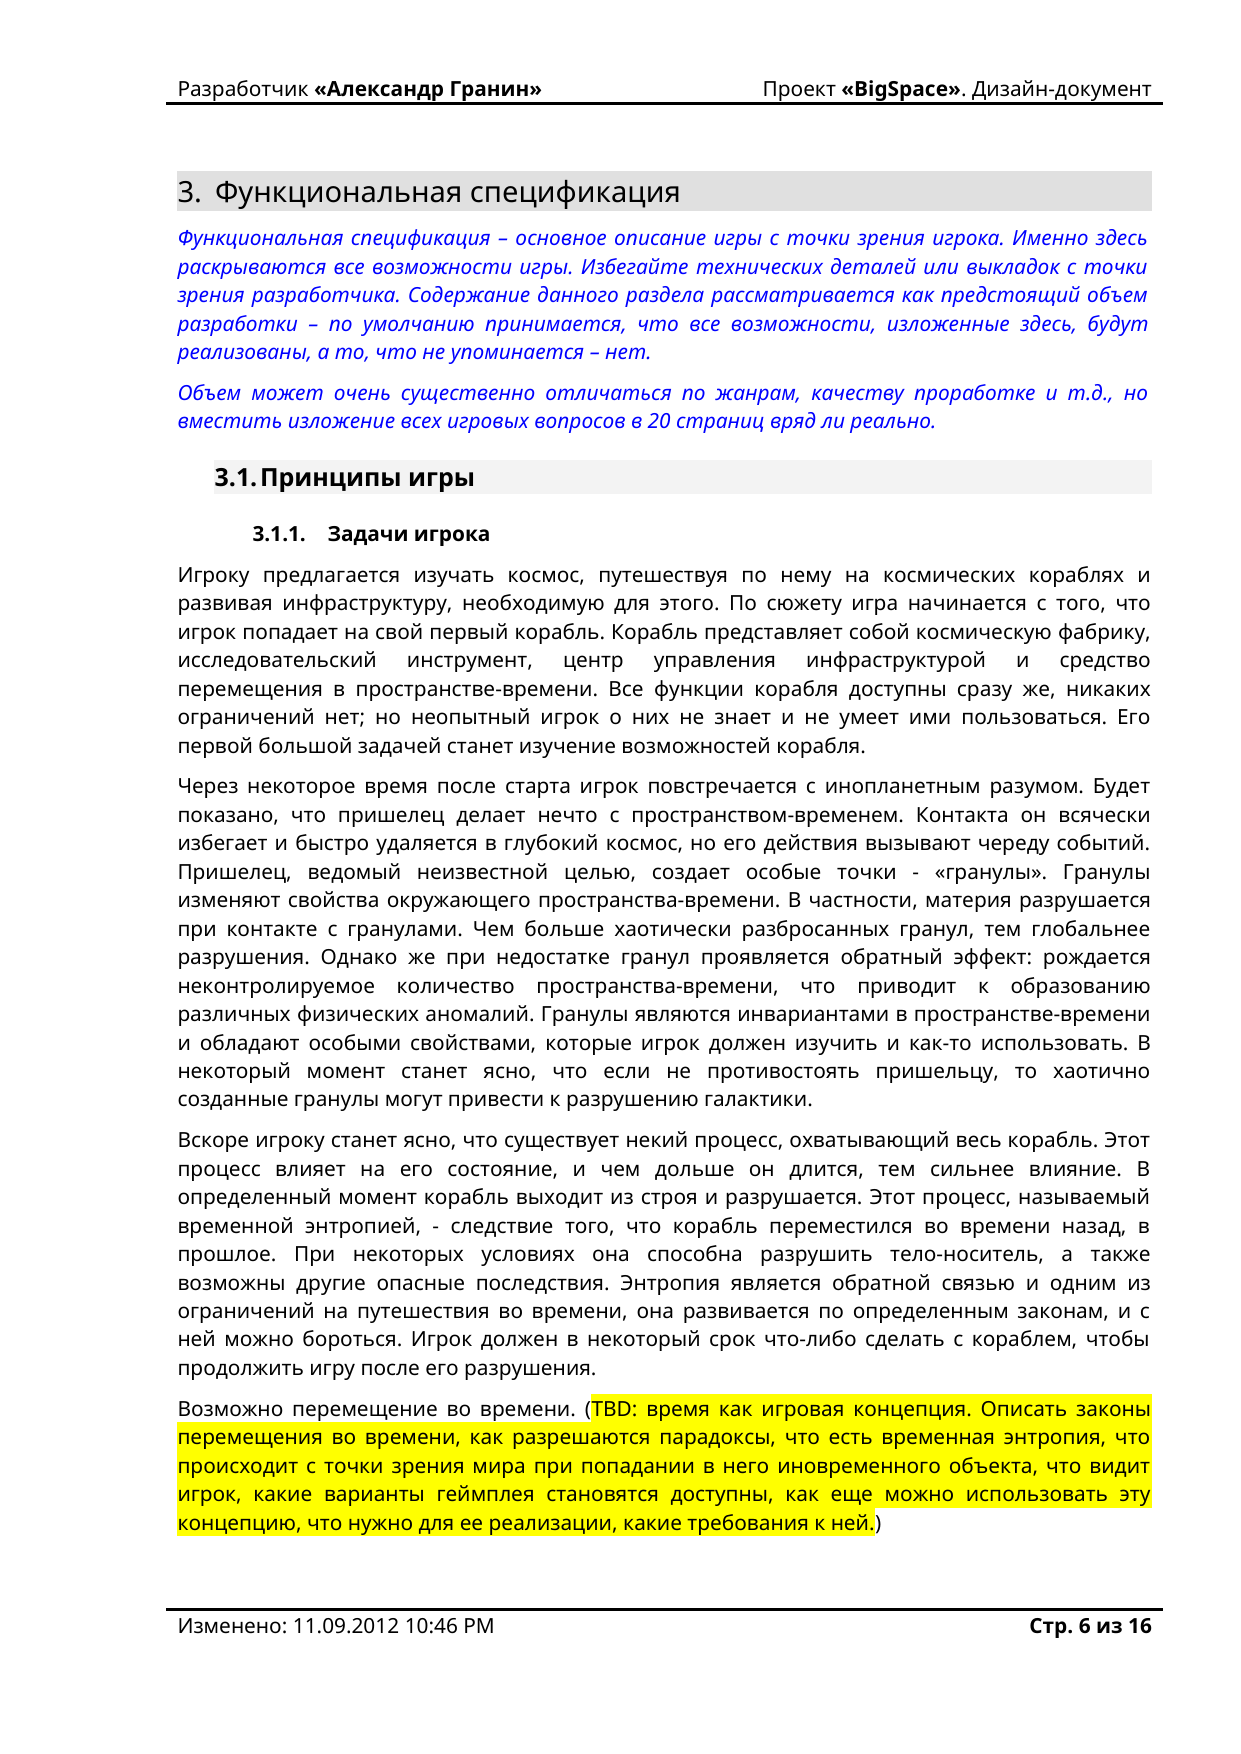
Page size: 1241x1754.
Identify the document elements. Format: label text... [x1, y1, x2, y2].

text Возможно перемещение во времени. (TBD: время как игровая концепция. Описать законы перемещения во времени, как разрешаются парадоксы, что есть временная энтропия, что происходит с точки зрения мира при попадании в него иновременного объекта, что видит игрок, какие варианты геймплея становятся доступны, как еще можно использовать эту концепцию, что нужно для ее реализации, какие требования к ней.) [177, 1394, 1152, 1536]
subtitle Функциональная спецификация [177, 171, 1152, 211]
text Объем может очень существенно отличаться по жанрам, качеству проработке и т.д., но вместить изложение всех игровых вопросов в 20 страниц вряд ли реально. [177, 378, 1152, 435]
text Через некоторое время после старта игрок повстречается с инопланетным разумом. Будет показано, что пришелец делает нечто с пространством-временем. Контакта он всячески избегает и быстро удаляется в глубокий космос, но его действия вызывают череду событий. Пришелец, ведомый неизвестной целью, создает особые точки - «гранулы». Гранулы изменяют свойства окружающего пространства-времени. В частности, материя разрушается при контакте с гранулами. Чем больше хаотически разбросанных гранул, тем глобальнее разрушения. Однако же при недостатке гранул проявляется обратный эффект: рождается неконтролируемое количество пространства-времени, что приводит к образованию различных физических аномалий. Гранулы являются инвариантами в пространстве-времени и обладают особыми свойствами, которые игрок должен изучить и как-то использовать. В некоторый момент станет ясно, что если не противостоять пришельцу, то хаотично созданные гранулы могут привести к разрушению галактики. [177, 772, 1152, 1113]
subtitle Принципы игры [214, 460, 1152, 494]
subtitle Задачи игрока [252, 519, 1152, 548]
text Игроку предлагается изучать космос, путешествуя по нему на космических кораблях и развивая инфраструктуру, необходимую для этого. По сюжету игра начинается с того, что игрок попадает на свой первый корабль. Корабль представляет собой космическую фабрику, исследовательский инструмент, центр управления инфраструктурой и средство перемещения в пространстве-времени. Все функции корабля доступны сразу же, никаких ограничений нет; но неопытный игрок о них не знает и не умеет ими пользоваться. Его первой большой задачей станет изучение возможностей корабля. [177, 560, 1152, 759]
text Функциональная спецификация – основное описание игры с точки зрения игрока. Именно здесь раскрываются все возможности игры. Избегайте технических деталей или выкладок с точки зрения разработчика. Содержание данного раздела рассматривается как предстоящий объем разработки – по умолчанию принимается, что все возможности, изложенные здесь, будут реализованы, а то, что не упоминается – нет. [177, 223, 1152, 366]
text Вскоре игроку станет ясно, что существует некий процесс, охватывающий весь корабль. Этот процесс влияет на его состояние, и чем дольше он длится, тем сильнее влияние. В определенный момент корабль выходит из строя и разрушается. Этот процесс, называемый временной энтропией, - следствие того, что корабль переместился во времени назад, в прошлое. При некоторых условиях она способна разрушить тело-носитель, а также возможны другие опасные последствия. Энтропия является обратной связью и одним из ограничений на путешествия во времени, она развивается по определенным законам, и с ней можно бороться. Игрок должен в некоторый срок что-либо сделать с кораблем, чтобы продолжить игру после его разрушения. [177, 1125, 1152, 1381]
